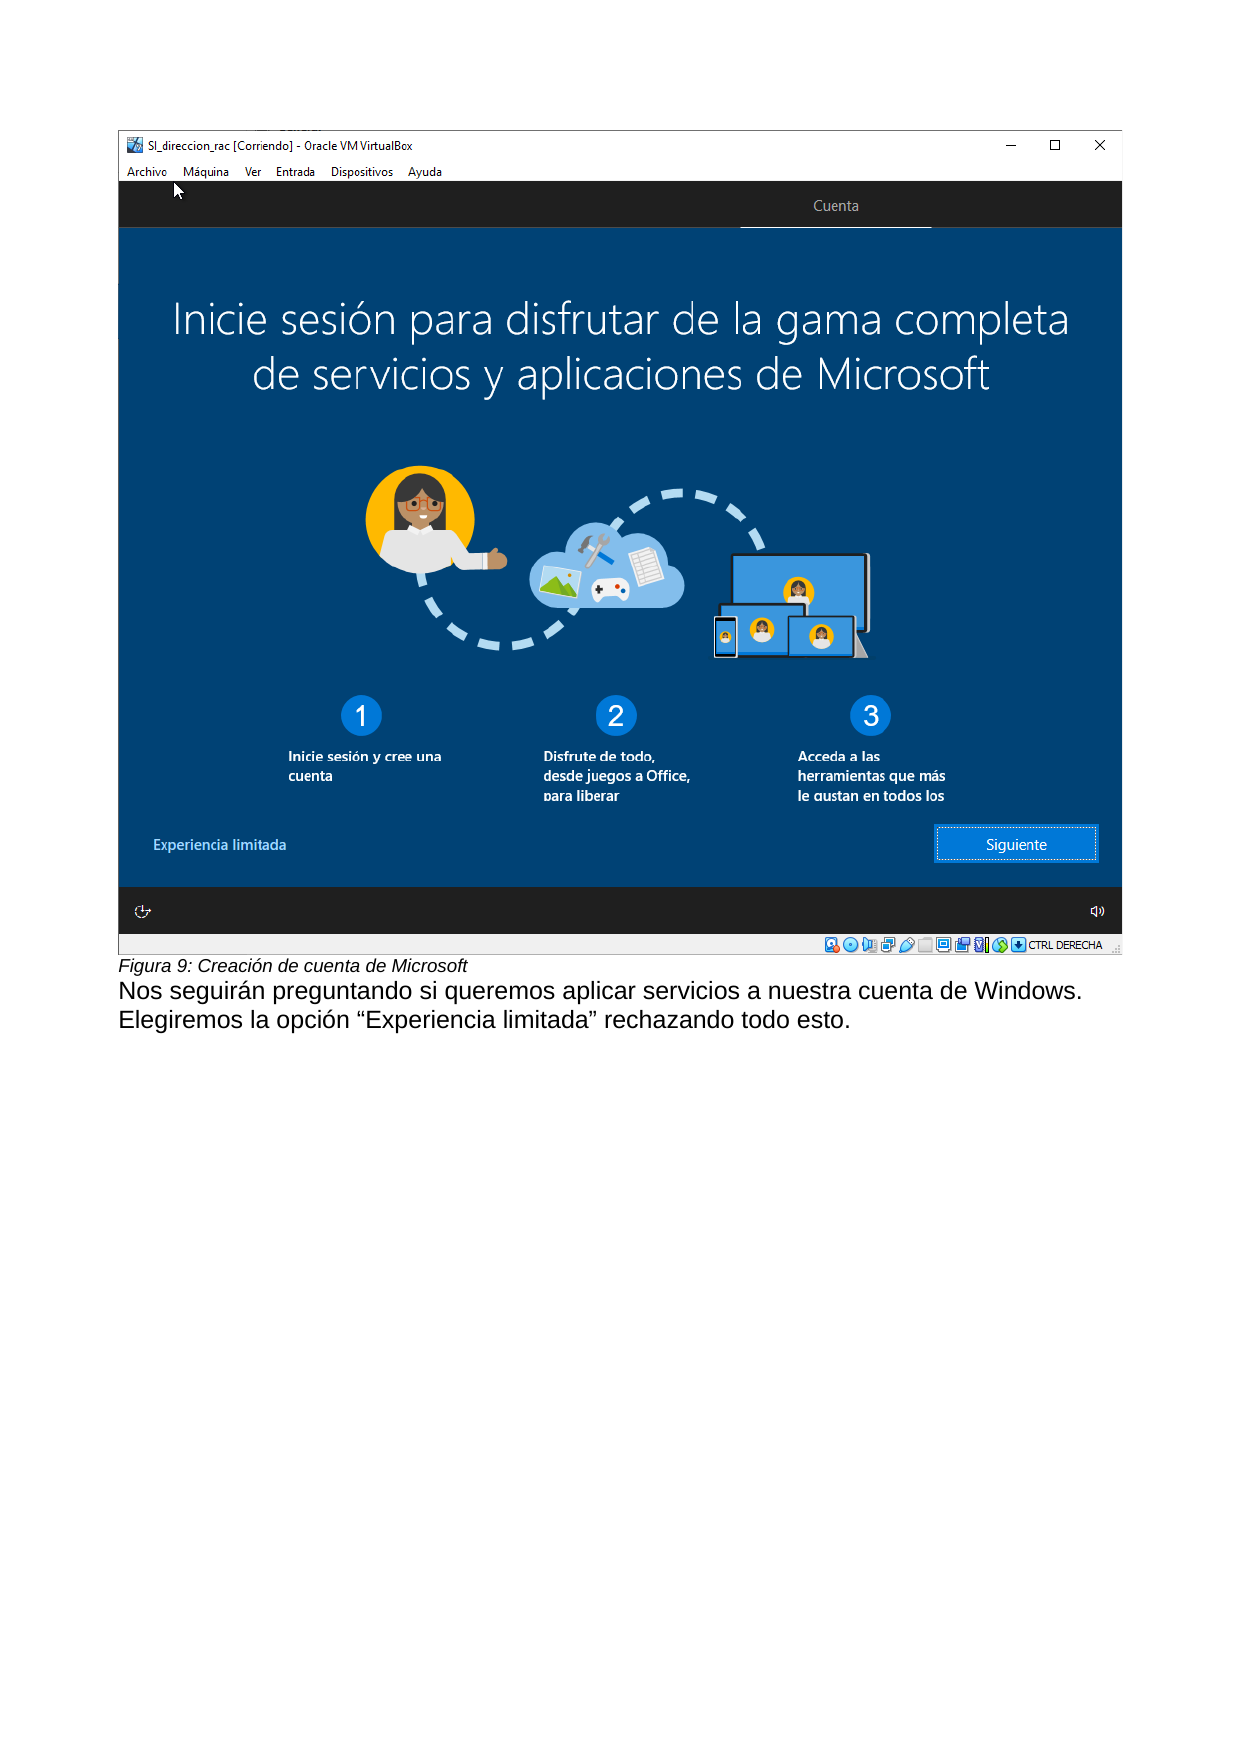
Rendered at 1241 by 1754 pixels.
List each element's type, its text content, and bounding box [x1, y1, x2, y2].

picture [118, 130, 1123, 955]
text Figura 9: Creación de cuenta de Microsoft [118, 955, 1122, 976]
text Nos seguirán preguntando si queremos aplicar servicios a nuestra cuenta de Windows. Elegiremos la opción “Experiencia limitada” rechazando todo esto. [118, 976, 1122, 1033]
